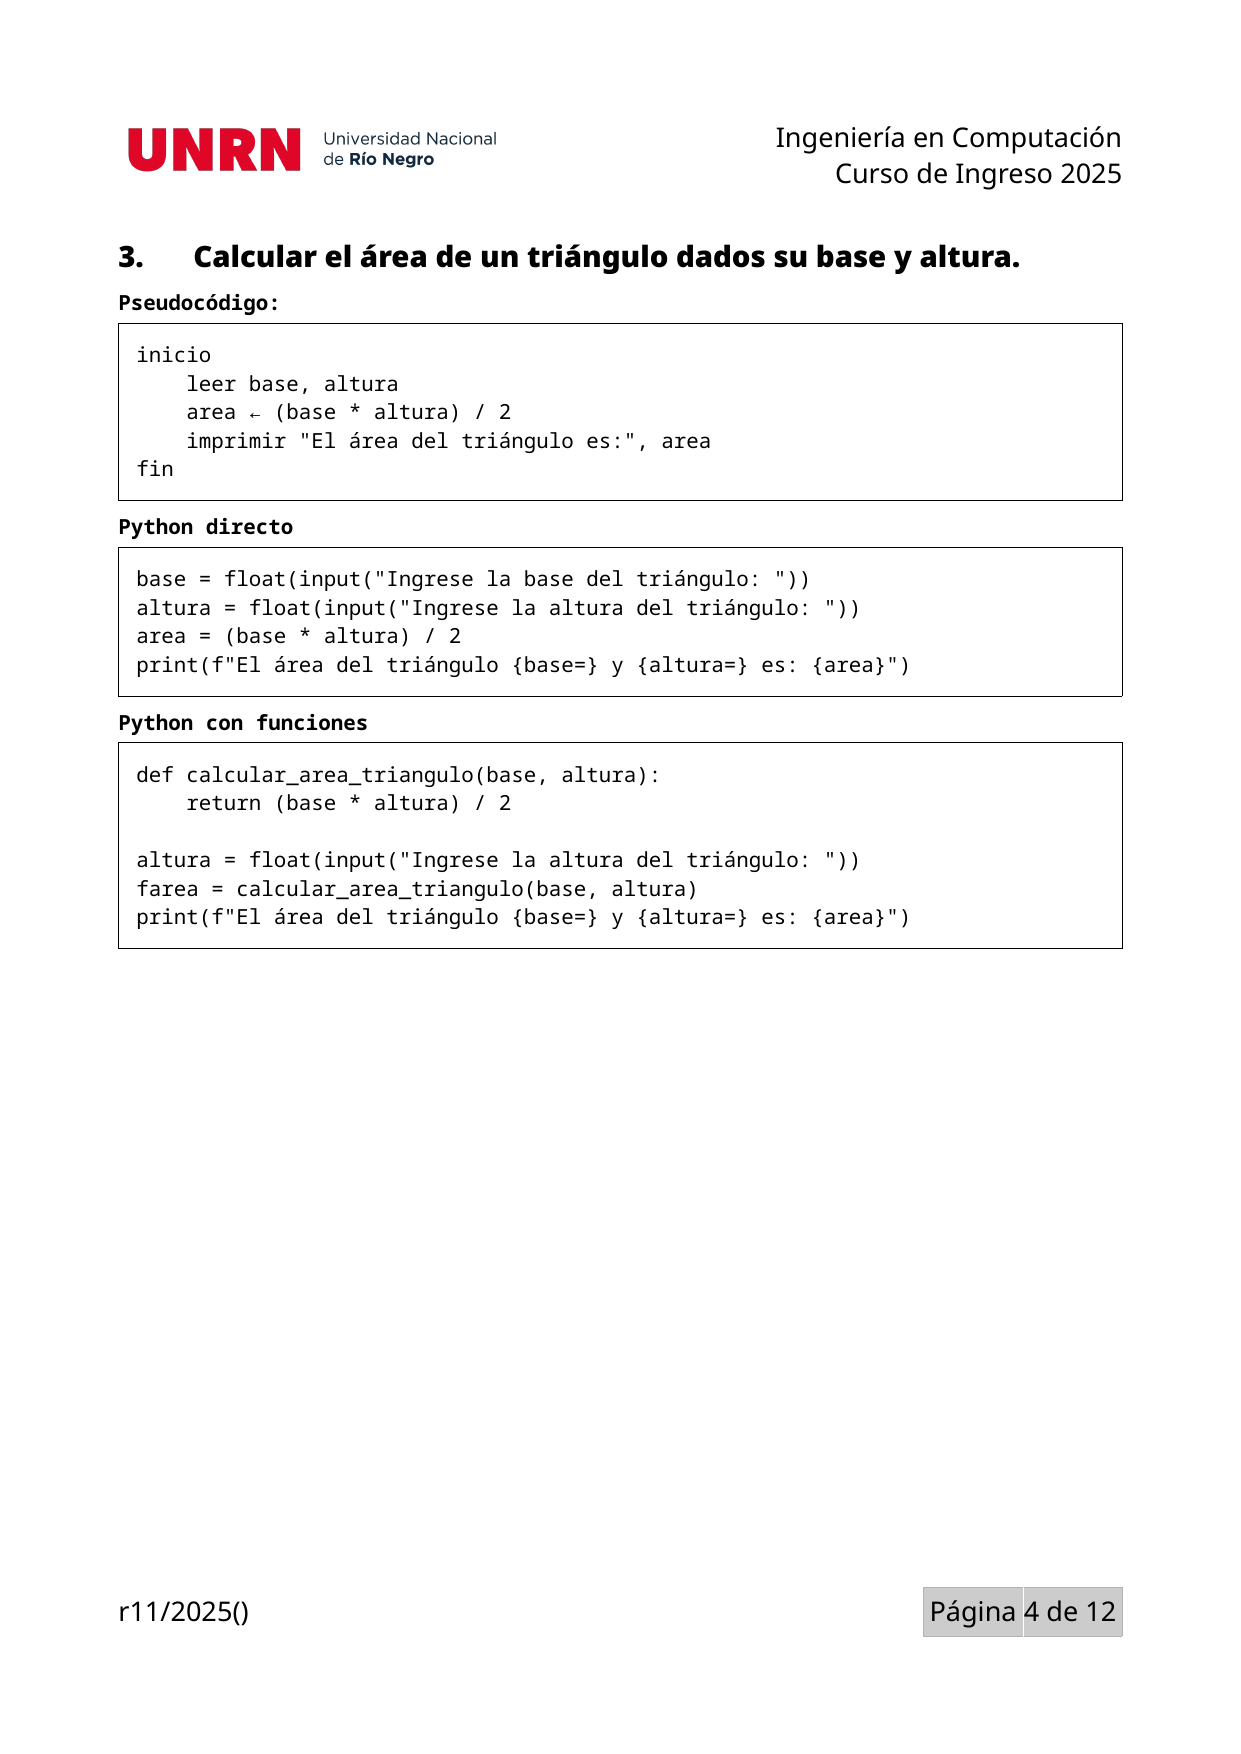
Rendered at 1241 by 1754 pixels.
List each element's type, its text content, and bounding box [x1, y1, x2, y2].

text base = float(input("Ingrese la base del triángulo: ")) [119, 548, 1122, 575]
text fin [119, 437, 1122, 500]
text print(f"El área del triángulo {base=} y {altura=} es: {area}") [119, 632, 1122, 696]
text Pseudocódigo: [118, 288, 1122, 317]
text altura = float(input("Ingrese la altura del triángulo: ")) [119, 575, 1122, 604]
text print(f"El área del triángulo {base=} y {altura=} es: {area}") [119, 884, 1122, 948]
text altura = float(input("Ingrese la altura del triángulo: ")) [119, 828, 1122, 856]
text def calcular_area_triangulo(base, altura): [119, 743, 1122, 771]
subtitle Calcular el área de un triángulo dados su base y altura. [118, 236, 1122, 276]
text inicio [119, 324, 1122, 351]
text farea = calcular_area_triangulo(base, altura) [119, 856, 1122, 884]
text area = (base * altura) / 2 [119, 604, 1122, 632]
text return (base * altura) / 2 [119, 771, 1122, 817]
text area ← (base * altura) / 2 [119, 380, 1122, 408]
text Python con funciones [118, 708, 1122, 736]
text Python directo [118, 512, 1122, 541]
text imprimir "El área del triángulo es:", area [119, 408, 1122, 437]
text leer base, altura [119, 351, 1122, 380]
picture [118, 118, 505, 180]
